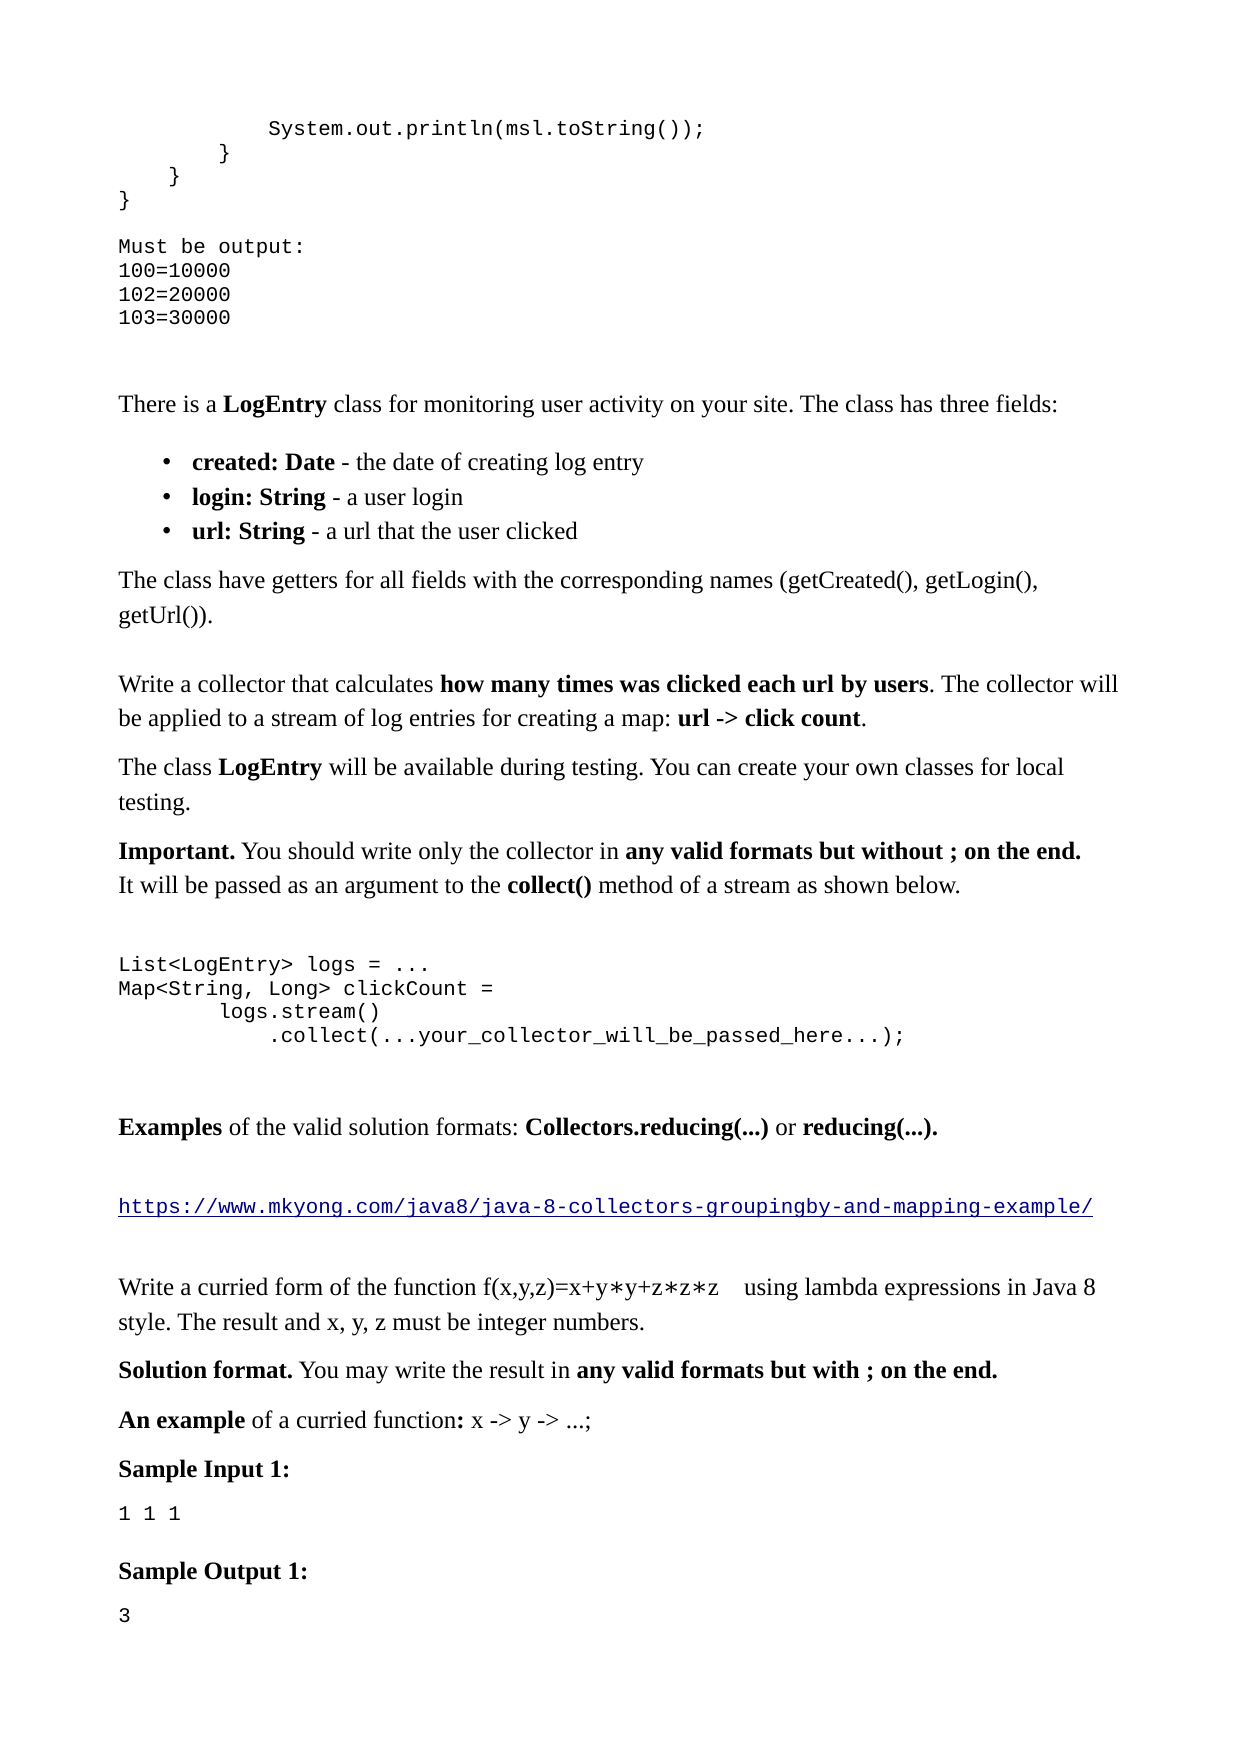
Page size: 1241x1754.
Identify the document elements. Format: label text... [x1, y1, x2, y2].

text Solution format. You may write the result in any valid formats but with ; on the end. [118, 1356, 1122, 1384]
text The class have getters for all fields with the corresponding names (getCreated(), getLogin(), getUrl()). Write a collector that calculates how many times was clicked each url by users. The collector will be applied to a stream of log entries for creating a map: url -> click count. [118, 565, 1122, 732]
text 3 [118, 1605, 1122, 1629]
text 100=10000 [118, 260, 1122, 284]
text https://www.mkyong.com/java8/java-8-collectors-groupingby-and-mapping-example/﻿ [118, 1196, 1122, 1220]
text An example of a curried function: x -> y -> ...; [118, 1405, 1122, 1433]
list url: String - a url that the user clicked [162, 516, 1122, 545]
text Important. You should write only the collector in any valid formats but without ; on the end. [118, 836, 1122, 865]
list login: String - a user login [162, 482, 1122, 511]
text The class LogEntry will be available during testing. You can create your own classes for local testing. [118, 752, 1122, 816]
text It will be passed as an argument to the collect() method of a stream as shown below. [118, 870, 1122, 899]
text 102=20000 [118, 284, 1122, 307]
text Write a curried form of the function f(x,y,z)=x+y∗y+z∗z∗z using lambda expressions in Java 8 style. The result and x, y, z must be integer numbers. [118, 1272, 1122, 1335]
text Sample Input 1: [118, 1454, 1122, 1482]
text Map<String, Long> clickCount = [118, 978, 1122, 1001]
text 103=30000 [118, 307, 1122, 331]
text Must be output: [118, 236, 1122, 260]
text .collect(...your_collector_will_be_passed_here...); [118, 1025, 1122, 1048]
list created: Date - the date of creating log entry [162, 447, 1122, 476]
text List<LogEntry> logs = ... [118, 954, 1122, 978]
text 1 1 1 [118, 1503, 1122, 1526]
text } [118, 189, 1122, 213]
text } [118, 165, 1122, 189]
text Examples of the valid solution formats: Collectors.reducing(...) or reducing(...). [118, 1078, 1122, 1141]
text System.out.println(msl.toString()); [118, 118, 1122, 142]
text logs.stream() [118, 1001, 1122, 1025]
text } [118, 142, 1122, 165]
text Sample Output 1: [118, 1556, 1122, 1585]
text There is a LogEntry class for monitoring user activity on your site. The class has three fields: [118, 389, 1122, 418]
